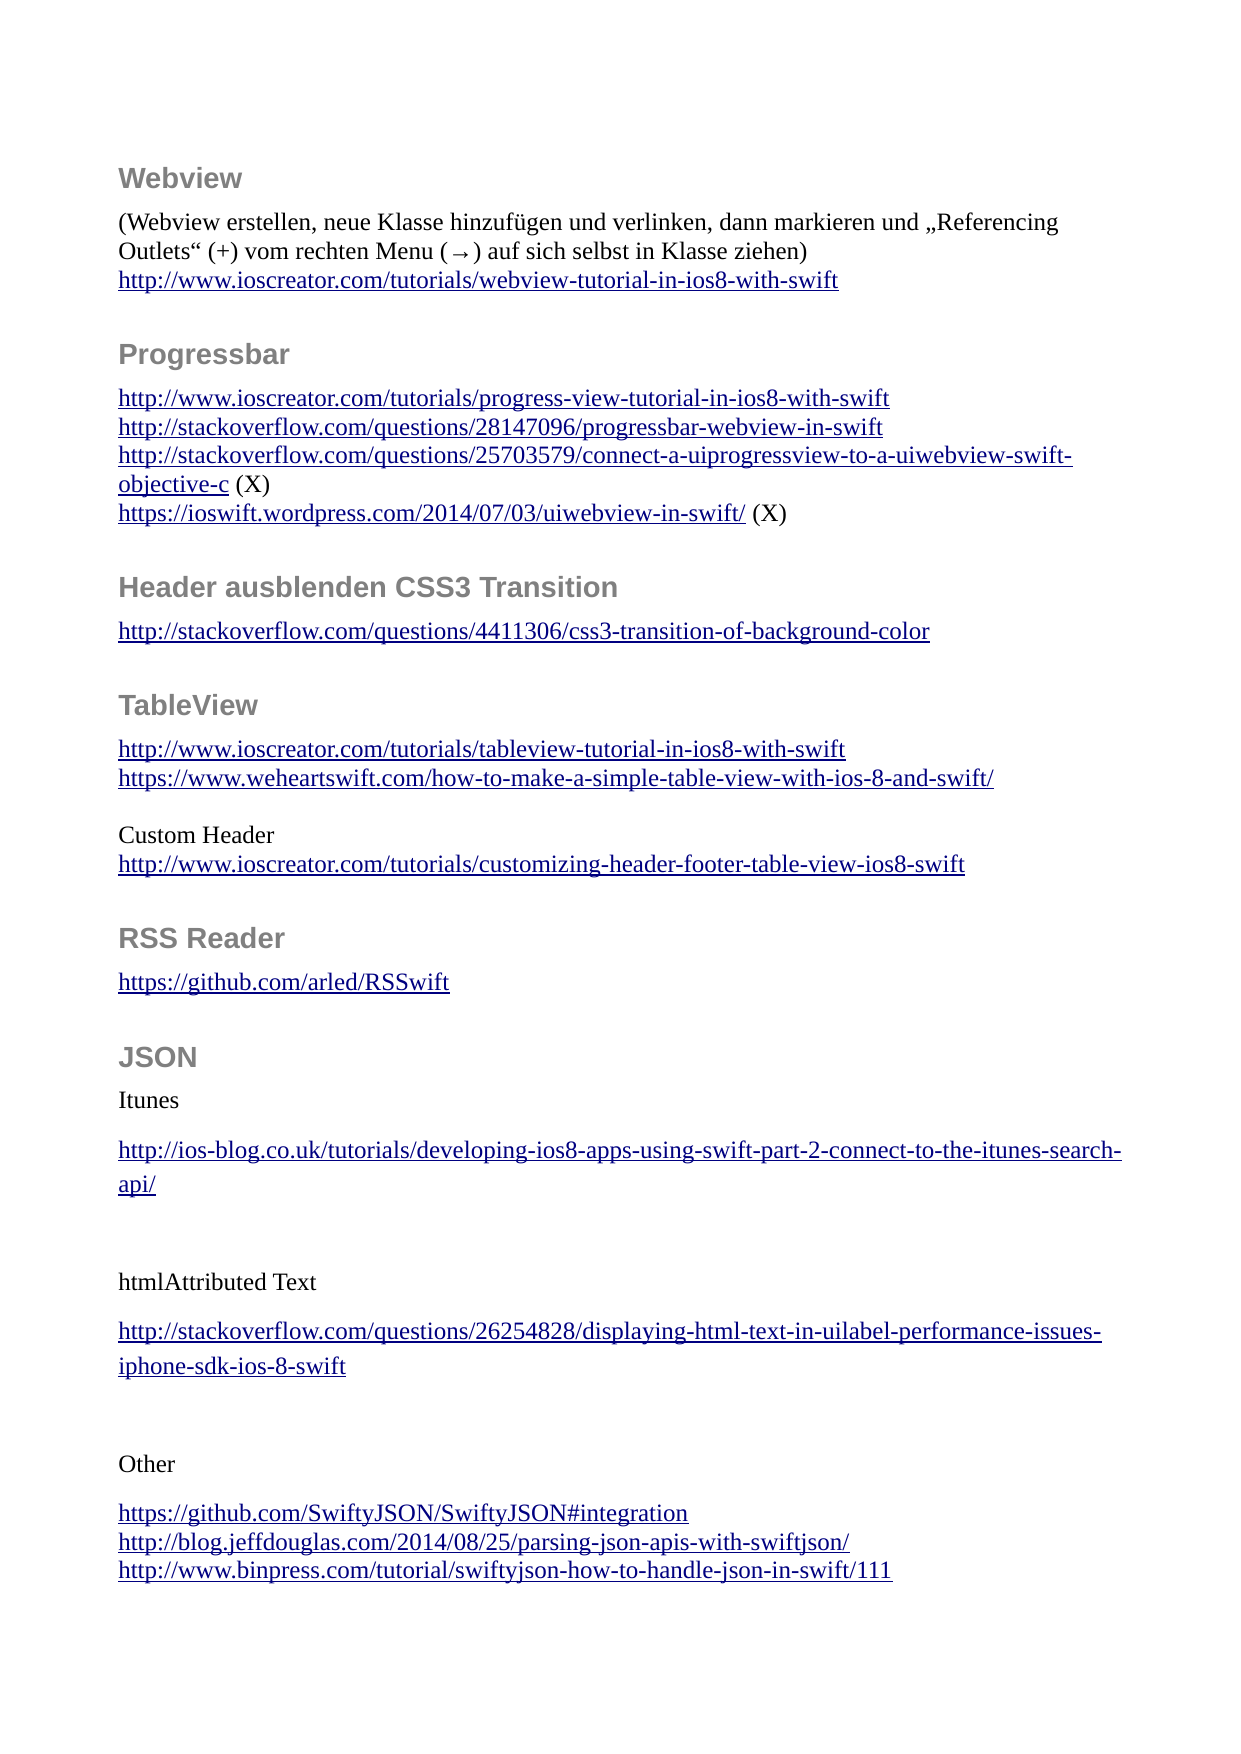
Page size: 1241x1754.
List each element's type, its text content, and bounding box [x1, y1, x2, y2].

subtitle TableView [118, 688, 1122, 722]
text api/ [118, 1161, 1122, 1198]
text http://www.ioscreator.com/tutorials/tableview-tutorial-in-ios8-with-swift [118, 734, 1122, 763]
text (Webview erstellen, neue Klasse hinzufügen und verlinken, dann markieren und „Referencing Outlets“ (+) vom rechten Menu (→) auf sich selbst in Klasse ziehen) [118, 207, 1122, 265]
text https://ioswift.wordpress.com/2014/07/03/uiwebview-in-swift/ (X) [118, 498, 1122, 527]
text http://stackoverflow.com/questions/28147096/progressbar-webview-in-swift [118, 412, 1122, 441]
subtitle Header ausblenden CSS3 Transition [118, 570, 1122, 604]
subtitle JSON [118, 1039, 1122, 1073]
text Itunes [118, 1086, 1122, 1114]
text http://www.ioscreator.com/tutorials/webview-tutorial-in-ios8-with-swift [118, 265, 1122, 294]
text http://stackoverflow.com/questions/4411306/css3-transition-of-background-color [118, 616, 1122, 645]
text http://ios-blog.co.uk/tutorials/developing-ios8-apps-using-swift-part-2-connect-to-the-itunes-search- [118, 1135, 1122, 1160]
text htmlAttributed Text [118, 1267, 1122, 1296]
text http://www.binpress.com/tutorial/swiftyjson-how-to-handle-json-in-swift/111 [118, 1556, 1122, 1584]
text http://blog.jeffdouglas.com/2014/08/25/parsing-json-apis-with-swiftjson/ [118, 1527, 1122, 1556]
subtitle Webview [118, 161, 1122, 195]
subtitle Progressbar [118, 337, 1122, 371]
text https://github.com/arled/RSSwift [118, 967, 1122, 996]
text http://www.ioscreator.com/tutorials/progress-view-tutorial-in-ios8-with-swift [118, 383, 1122, 412]
text http://stackoverflow.com/questions/26254828/displaying-html-text-in-uilabel-performance-issues-iphone-sdk-ios-8-swift [118, 1316, 1122, 1379]
text http://www.ioscreator.com/tutorials/customizing-header-footer-table-view-ios8-swift [118, 849, 1122, 878]
subtitle RSS Reader [118, 921, 1122, 955]
text Other [118, 1449, 1122, 1478]
text http://stackoverflow.com/questions/25703579/connect-a-uiprogressview-to-a-uiwebview-swift-objective-c (X) [118, 441, 1122, 498]
text https://www.weheartswift.com/how-to-make-a-simple-table-view-with-ios-8-and-swift/ [118, 763, 1122, 792]
text https://github.com/SwiftyJSON/SwiftyJSON#integration [118, 1498, 1122, 1527]
text Custom Header [118, 821, 1122, 849]
